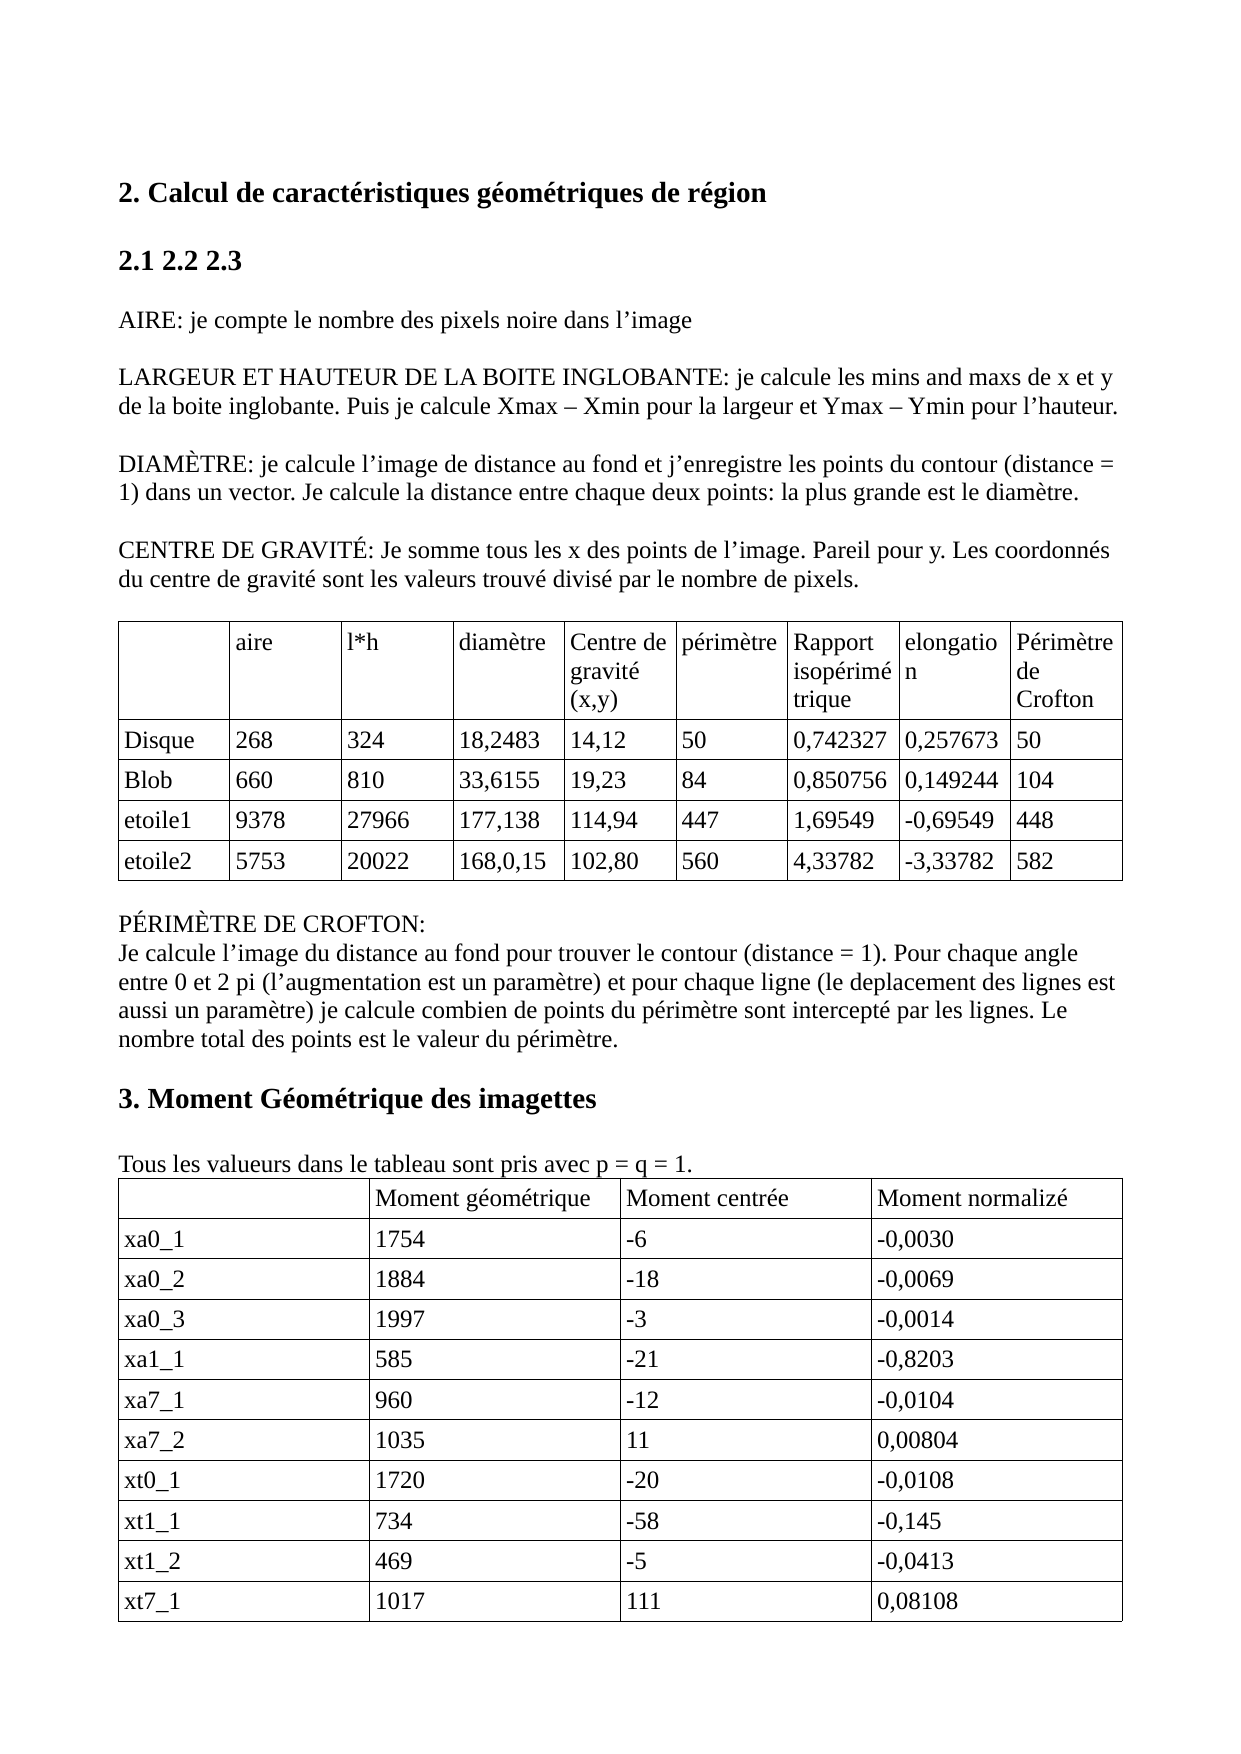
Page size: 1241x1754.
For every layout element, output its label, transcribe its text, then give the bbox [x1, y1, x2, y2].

table_cell xa7_1 [119, 1380, 369, 1419]
table_cell 33,6155 [454, 760, 564, 800]
table_cell xa0_1 [119, 1219, 369, 1258]
table_cell -0,0030 [872, 1219, 1122, 1258]
table_cell xa1_1 [119, 1340, 369, 1379]
table_cell 0,257673 [900, 720, 1010, 759]
table_cell 20022 [342, 841, 453, 880]
table_cell 448 [1011, 801, 1122, 840]
table_cell etoile1 [119, 801, 229, 840]
table_cell 4,33782 [788, 841, 899, 880]
table_cell -3 [621, 1300, 871, 1339]
table_cell -0,145 [872, 1501, 1122, 1540]
table_cell 810 [342, 760, 453, 800]
table_cell -21 [621, 1340, 871, 1379]
table_cell Disque [119, 720, 229, 759]
table_cell -0,0069 [872, 1259, 1122, 1298]
table_cell 9378 [230, 801, 341, 840]
table_cell 0,850756 [788, 760, 899, 800]
table_header Moment géométrique [370, 1179, 620, 1218]
table_header Moment centrée [621, 1179, 871, 1218]
table_cell 268 [230, 720, 341, 759]
table_cell 177,138 [454, 801, 564, 840]
table_cell 0,08108 [872, 1582, 1122, 1621]
table_cell 50 [677, 720, 787, 759]
table_cell 1754 [370, 1219, 620, 1258]
table_cell xa0_3 [119, 1300, 369, 1339]
table_header Rapport isopérimétrique [788, 622, 899, 719]
table_cell -18 [621, 1259, 871, 1298]
table_cell 104 [1011, 760, 1122, 800]
table_cell 734 [370, 1501, 620, 1540]
text AIRE: je compte le nombre des pixels noire dans l’image [118, 305, 1122, 334]
table_cell xa0_2 [119, 1259, 369, 1298]
table_cell 0,742327 [788, 720, 899, 759]
table_cell -0,69549 [900, 801, 1010, 840]
table_cell 18,2483 [454, 720, 564, 759]
table_cell 560 [677, 841, 787, 880]
table_header aire [230, 622, 341, 719]
table_cell xt1_2 [119, 1541, 369, 1581]
table_cell -58 [621, 1501, 871, 1540]
table_header périmètre [677, 622, 787, 719]
text Tous les valueurs dans le tableau sont pris avec p = q = 1. [118, 1149, 1122, 1177]
table_cell 1035 [370, 1420, 620, 1460]
text CENTRE DE GRAVITÉ: Je somme tous les x des points de l’image. Pareil pour y. Les coordonnés du centre de gravité sont les valeurs trouvé divisé par le nombre de pixels. [118, 535, 1122, 592]
table_cell xa7_2 [119, 1420, 369, 1460]
table_cell xt1_1 [119, 1501, 369, 1540]
table_cell -6 [621, 1219, 871, 1258]
text PÉRIMÈTRE DE CROFTON: [118, 909, 1122, 938]
text DIAMÈTRE: je calcule l’image de distance au fond et j’enregistre les points du contour (distance = 1) dans un vector. Je calcule la distance entre chaque deux points: la plus grande est le diamètre. [118, 449, 1122, 506]
table_cell 11 [621, 1420, 871, 1460]
table_cell -3,33782 [900, 841, 1010, 880]
table_cell -0,0104 [872, 1380, 1122, 1419]
table_cell -0,0014 [872, 1300, 1122, 1339]
table_cell 1017 [370, 1582, 620, 1621]
table_cell 84 [677, 760, 787, 800]
text 3. Moment Géométrique des imagettes [118, 1082, 1122, 1115]
table_header elongation [900, 622, 1010, 719]
text 2.1 2.2 2.3 [118, 243, 1122, 276]
table_cell 1884 [370, 1259, 620, 1298]
table_cell -20 [621, 1461, 871, 1500]
table_cell xt0_1 [119, 1461, 369, 1500]
table_cell 114,94 [565, 801, 676, 840]
table_cell 324 [342, 720, 453, 759]
table_header Périmètre de Crofton [1011, 622, 1122, 719]
table_cell 660 [230, 760, 341, 800]
table_cell -5 [621, 1541, 871, 1581]
table_cell -0,0108 [872, 1461, 1122, 1500]
table_cell 469 [370, 1541, 620, 1581]
table_cell -0,0413 [872, 1541, 1122, 1581]
table_cell 585 [370, 1340, 620, 1379]
table_cell 0,149244 [900, 760, 1010, 800]
table_cell 0,00804 [872, 1420, 1122, 1460]
table_header Centre de gravité (x,y) [565, 622, 676, 719]
table_cell 14,12 [565, 720, 676, 759]
table_cell -12 [621, 1380, 871, 1419]
text 2. Calcul de caractéristiques géométriques de région [118, 176, 1122, 209]
table_header diamètre [454, 622, 564, 719]
table_cell 1997 [370, 1300, 620, 1339]
text Je calcule l’image du distance au fond pour trouver le contour (distance = 1). Pour chaque angle entre 0 et 2 pi (l’augmentation est un paramètre) et pour chaque ligne (le deplacement des lignes est aussi un paramètre) je calcule combien de points du périmètre sont intercepté par les lignes. Le nombre total des points est le valeur du périmètre. [118, 938, 1122, 1053]
table_cell etoile2 [119, 841, 229, 880]
table_cell 582 [1011, 841, 1122, 880]
table_cell 447 [677, 801, 787, 840]
table_header l*h [342, 622, 453, 719]
table_cell 1,69549 [788, 801, 899, 840]
table_cell 102,80 [565, 841, 676, 880]
table_header [119, 622, 229, 719]
table_cell 1720 [370, 1461, 620, 1500]
table_cell 27966 [342, 801, 453, 840]
table_header Moment normalizé [872, 1179, 1122, 1218]
table_cell 168,0,15 [454, 841, 564, 880]
table_cell 111 [621, 1582, 871, 1621]
table_cell 5753 [230, 841, 341, 880]
table_cell xt7_1 [119, 1582, 369, 1621]
table_cell 960 [370, 1380, 620, 1419]
table_header [119, 1179, 369, 1218]
text LARGEUR ET HAUTEUR DE LA BOITE INGLOBANTE: je calcule les mins and maxs de x et y de la boite inglobante. Puis je calcule Xmax – Xmin pour la largeur et Ymax – Ymin pour l’hauteur. [118, 362, 1122, 420]
table_cell -0,8203 [872, 1340, 1122, 1379]
table_cell 19,23 [565, 760, 676, 800]
table_cell Blob [119, 760, 229, 800]
table_cell 50 [1011, 720, 1122, 759]
